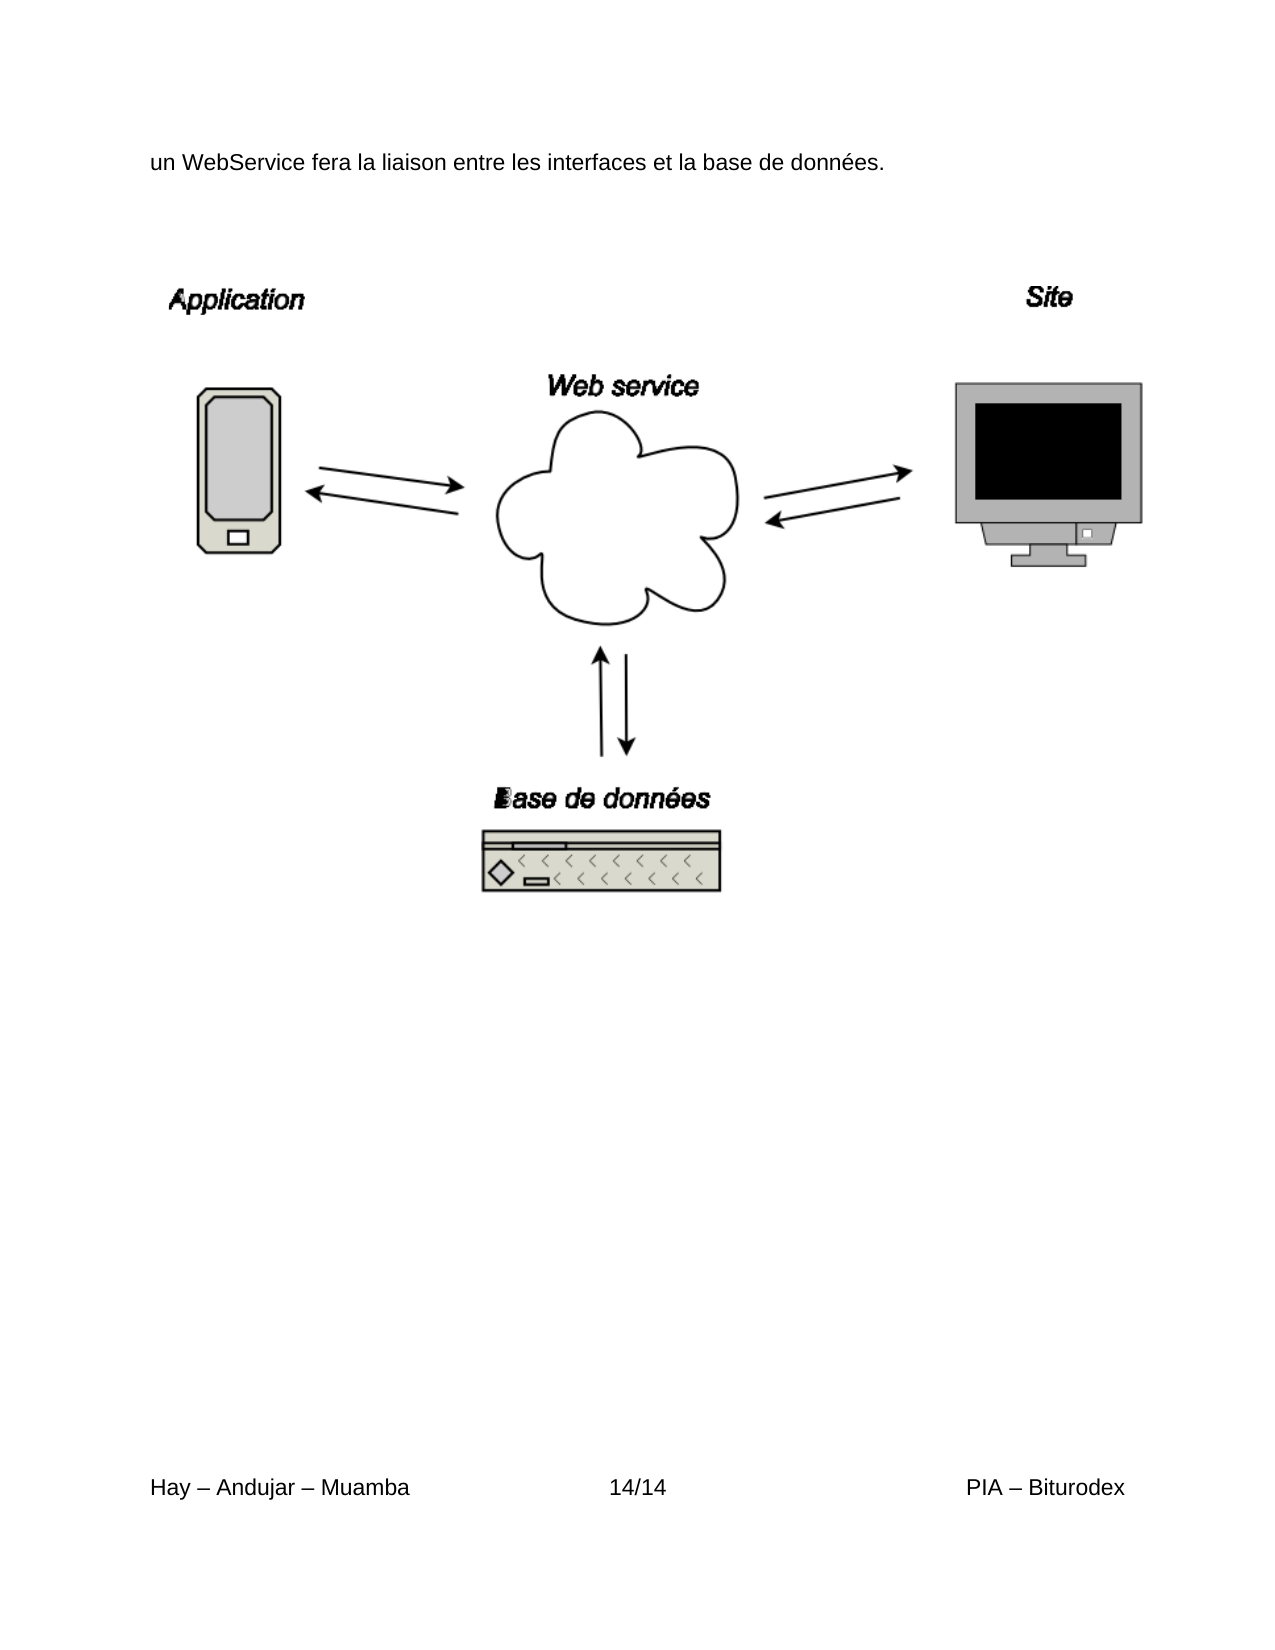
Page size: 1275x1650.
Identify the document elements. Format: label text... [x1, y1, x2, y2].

picture [168, 286, 1144, 893]
text un WebService fera la liaison entre les interfaces et la base de données. [150, 150, 1125, 176]
